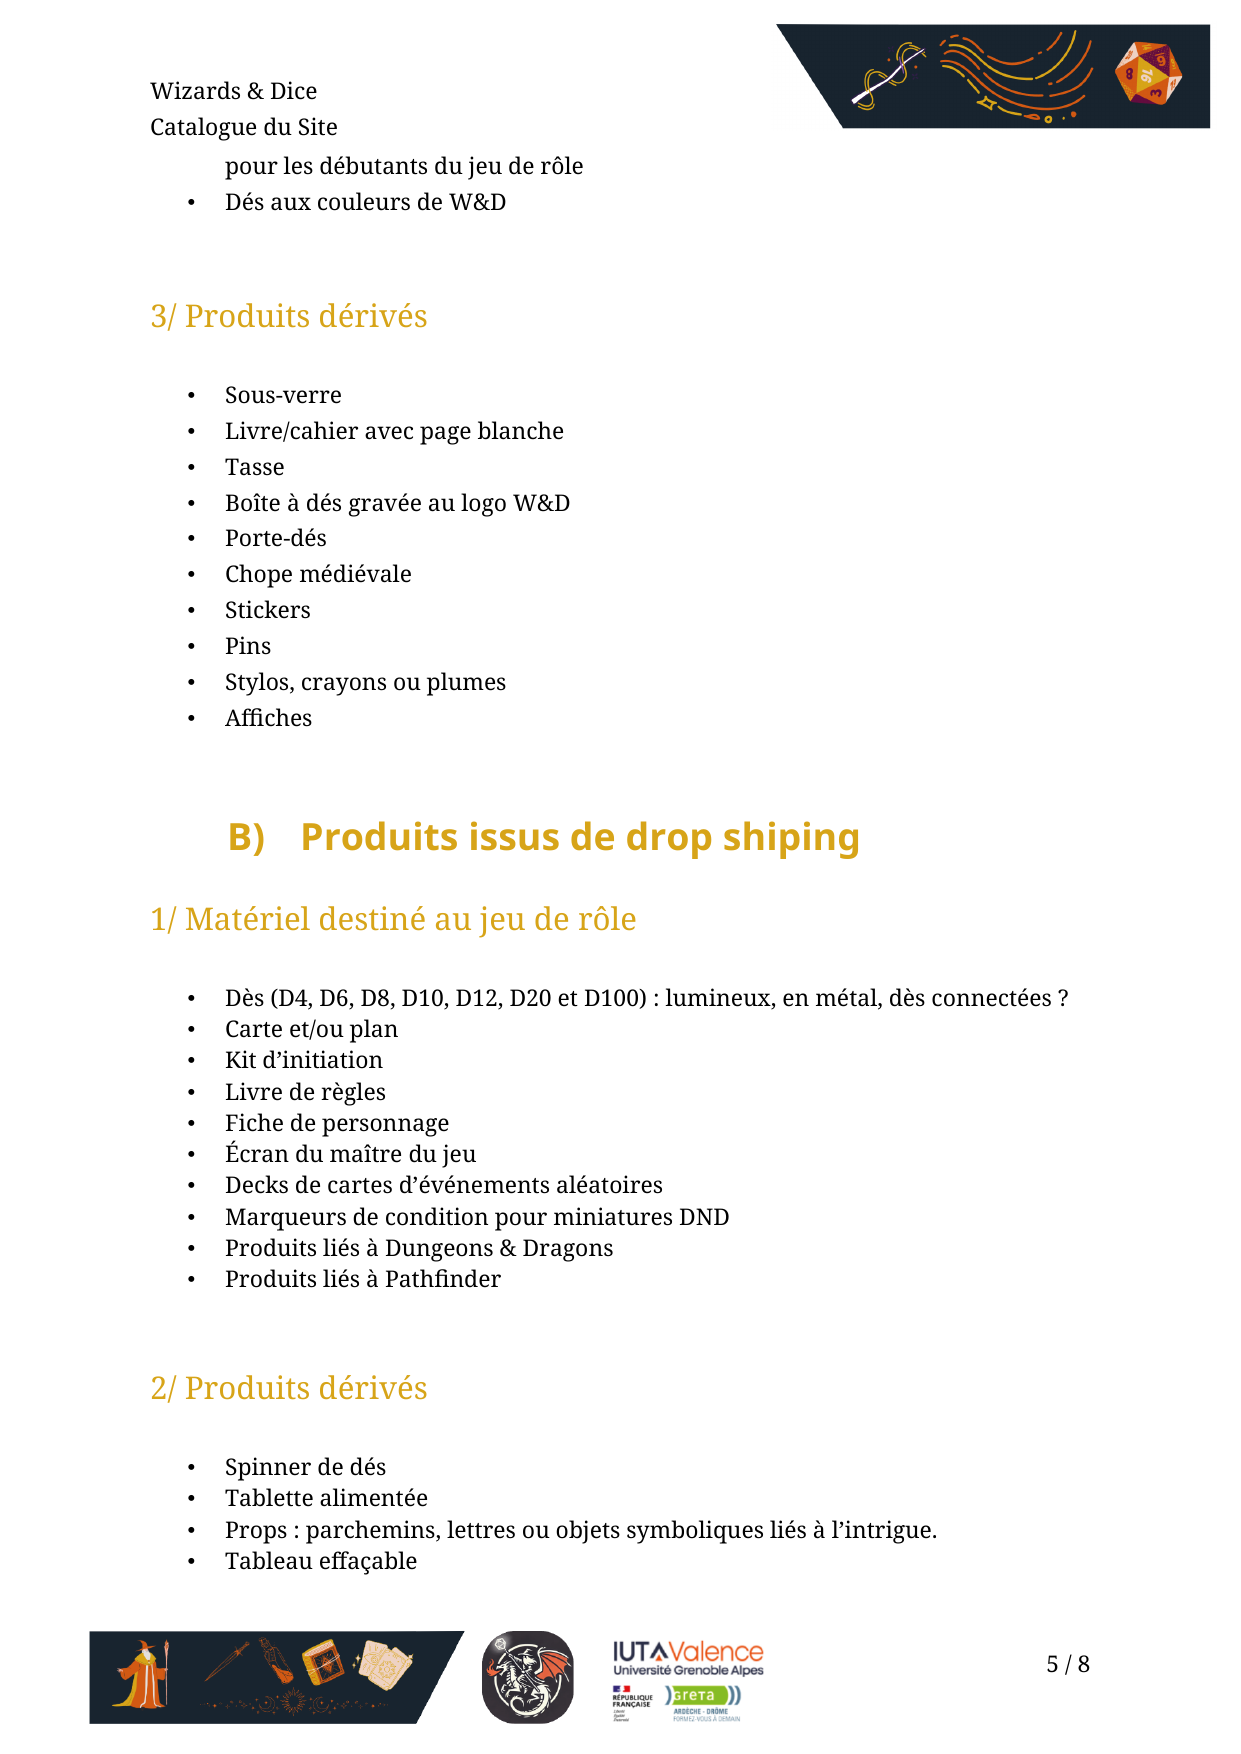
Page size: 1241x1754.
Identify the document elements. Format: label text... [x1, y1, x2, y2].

list Tableau effaçable [187, 1545, 1090, 1576]
list pour les débutants du jeu de rôle [187, 150, 1090, 181]
list Carte et/ou plan [187, 1013, 1090, 1044]
list Props : parchemins, lettres ou objets symboliques liés à l’intrigue. [187, 1513, 1090, 1545]
list Kit d’initiation [187, 1044, 1090, 1076]
picture [81, 1620, 788, 1733]
list Écran du maître du jeu [187, 1138, 1090, 1169]
list Livre/cahier avec page blanche [187, 414, 1090, 446]
list Pins [187, 630, 1090, 661]
list Produits liés à Pathfinder [187, 1263, 1090, 1294]
list Tasse [187, 451, 1090, 482]
list Dès (D4, D6, D8, D10, D12, D20 et D100) : lumineux, en métal, dès connectées ? [187, 982, 1090, 1013]
list Livre de règles [187, 1076, 1090, 1107]
list Dés aux couleurs de W&D [187, 186, 1090, 217]
list Stickers [187, 594, 1090, 626]
subtitle Matériel destiné au jeu de rôle [150, 897, 1090, 939]
picture [771, 21, 1218, 131]
list Spinner de dés [187, 1451, 1090, 1482]
list Boîte à dés gravée au logo W&D [187, 486, 1090, 518]
subtitle Produits dérivés [150, 1366, 1090, 1409]
list Stylos, crayons ou plumes [187, 666, 1090, 697]
list Affiches [187, 702, 1090, 733]
subtitle Produits issus de drop shiping [227, 810, 1090, 861]
list Produits liés à Dungeons & Dragons [187, 1232, 1090, 1263]
list Marqueurs de condition pour miniatures DND [187, 1201, 1090, 1232]
list Tablette alimentée [187, 1482, 1090, 1513]
list Sous-verre [187, 379, 1090, 410]
subtitle Produits dérivés [150, 294, 1090, 336]
list Decks de cartes d’événements aléatoires [187, 1169, 1090, 1201]
list Chope médiévale [187, 558, 1090, 589]
list Porte-dés [187, 522, 1090, 554]
list Fiche de personnage [187, 1107, 1090, 1138]
